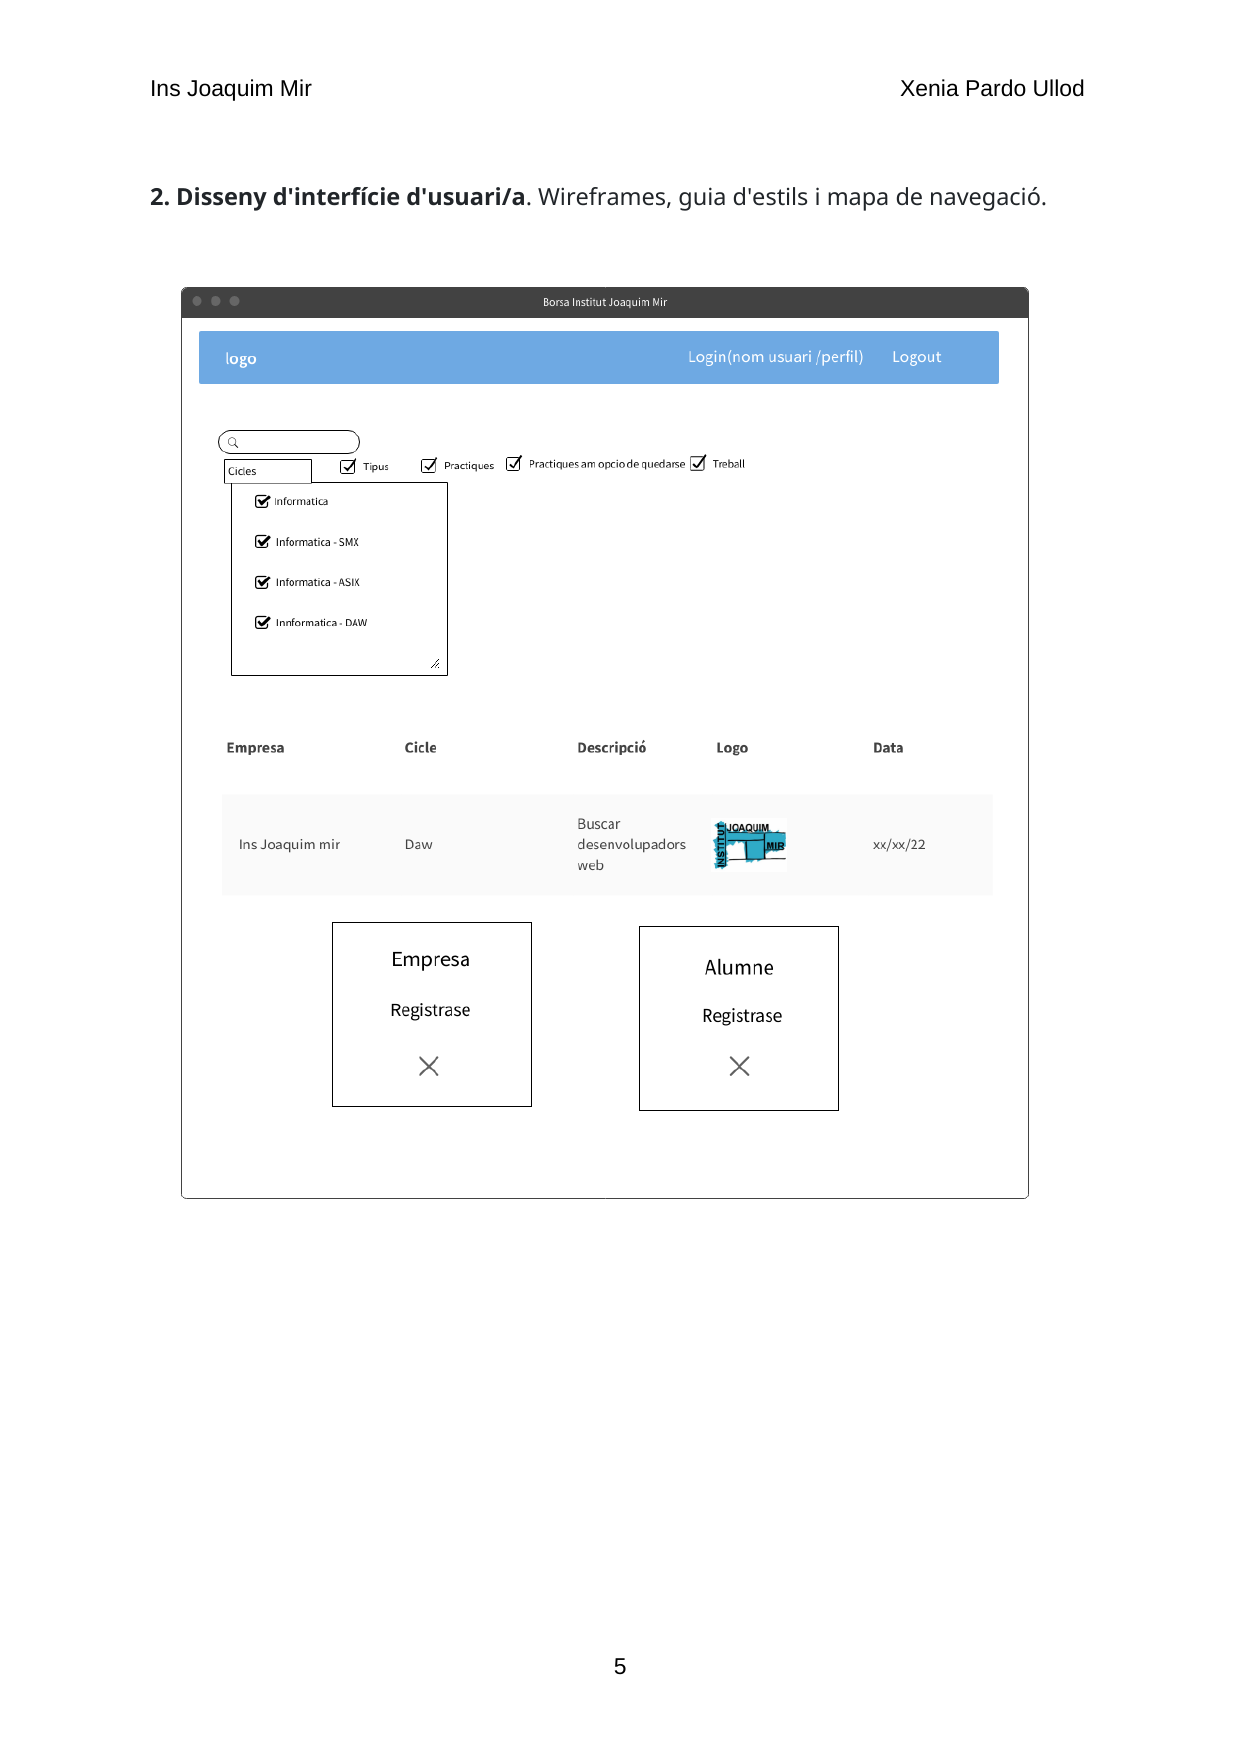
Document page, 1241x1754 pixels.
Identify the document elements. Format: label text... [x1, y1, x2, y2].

picture [148, 277, 1089, 1292]
text 2. Disseny d'interfície d'usuari/a. Wireframes, guia d'estils i mapa de navegació. [150, 180, 1090, 212]
